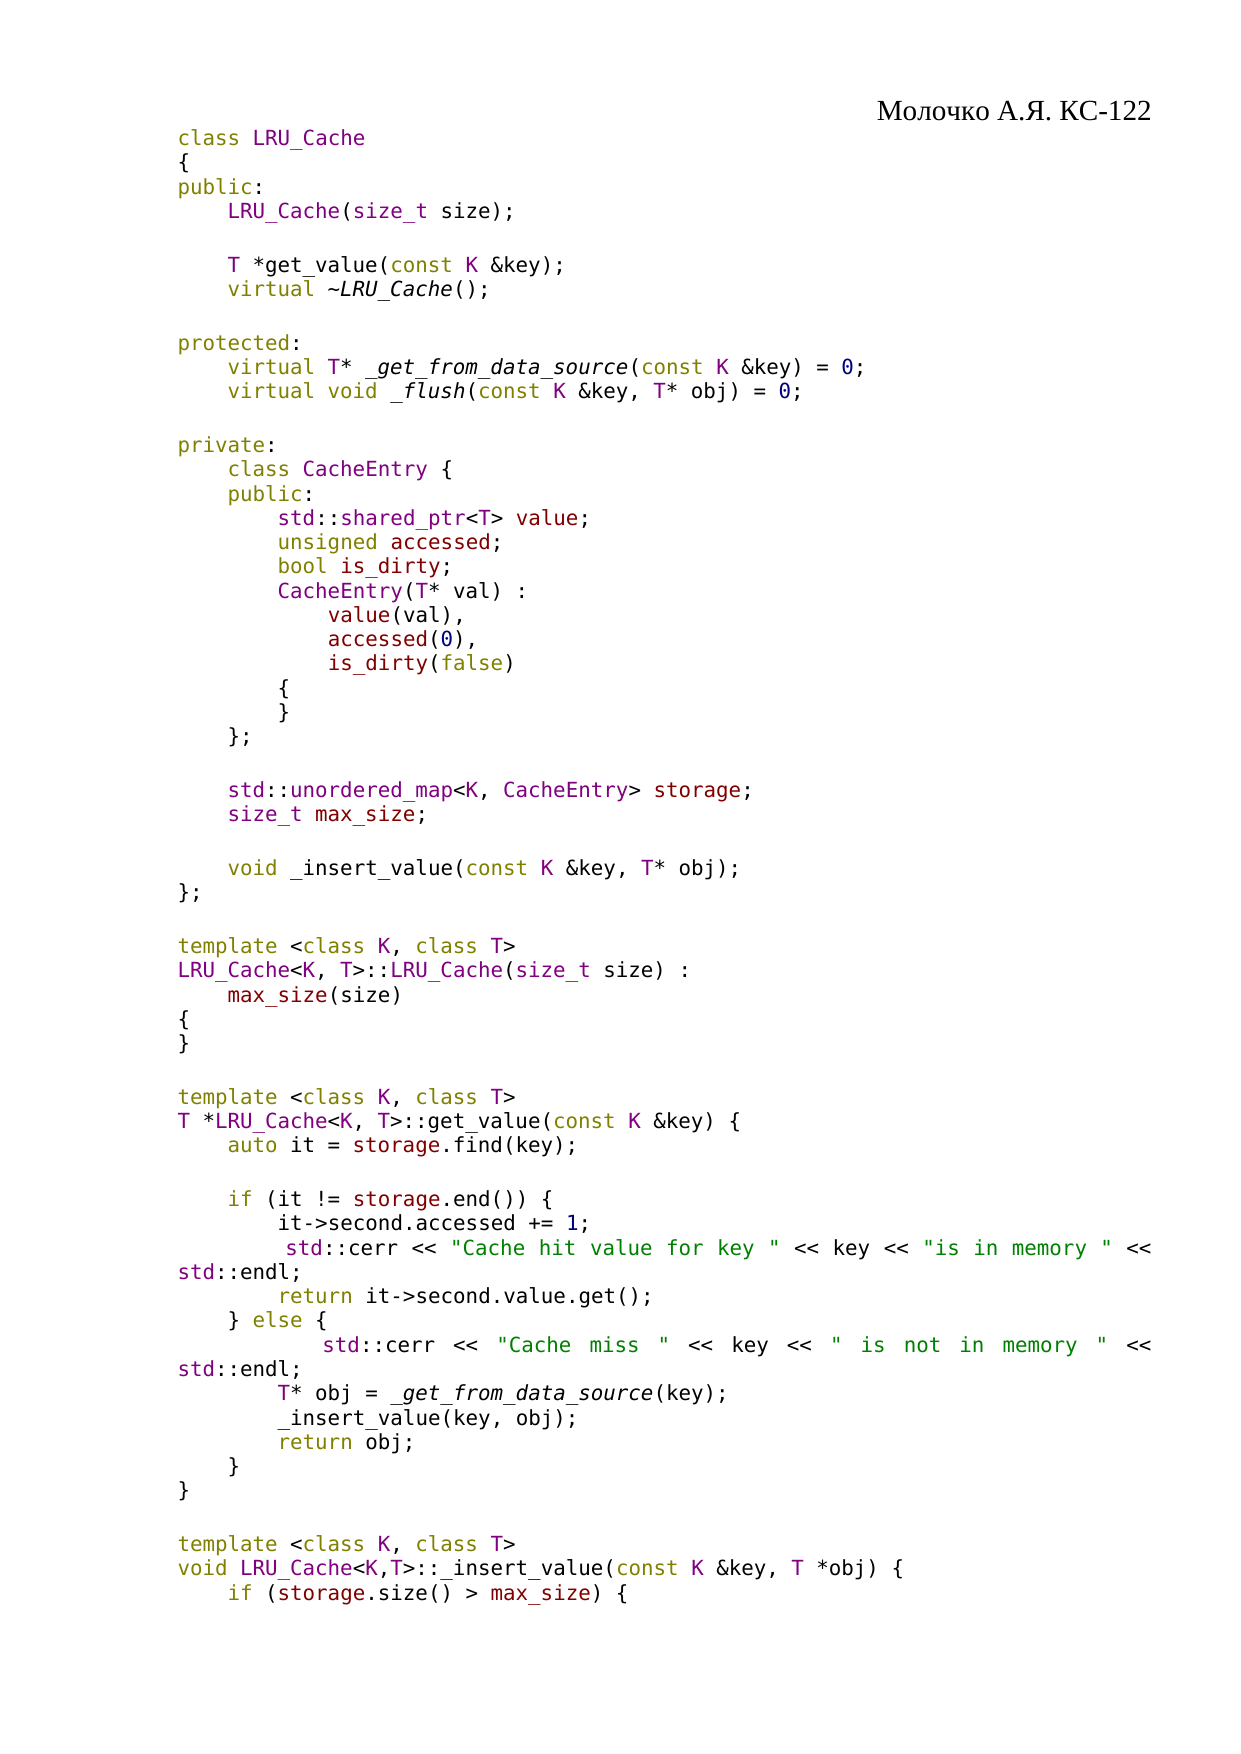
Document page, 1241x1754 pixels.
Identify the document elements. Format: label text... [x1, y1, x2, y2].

text private: [177, 433, 1152, 457]
text unsigned accessed; [177, 530, 1152, 554]
text } [177, 700, 1152, 724]
text { [177, 1007, 1152, 1031]
text public: [177, 482, 1152, 506]
text { [177, 150, 1152, 175]
text std::cerr << "Cache miss " << key << " is not in memory " << std::endl; [177, 1333, 1152, 1381]
text class LRU_Cache [177, 126, 1152, 150]
text if (it != storage.end()) { [177, 1187, 1152, 1211]
text _insert_value(key, obj); [177, 1406, 1152, 1430]
text template <class K, class T> [177, 934, 1152, 958]
text max_size(size) [177, 983, 1152, 1007]
text } else { [177, 1308, 1152, 1333]
text T* obj = _get_from_data_source(key); [177, 1381, 1152, 1406]
text virtual ~LRU_Cache(); [177, 277, 1152, 301]
text CacheEntry(T* val) : [177, 579, 1152, 603]
text size_t max_size; [177, 802, 1152, 827]
text virtual void _flush(const K &key, T* obj) = 0; [177, 379, 1152, 403]
text LRU_Cache(size_t size); [177, 199, 1152, 223]
text virtual T* _get_from_data_source(const K &key) = 0; [177, 355, 1152, 379]
text } [177, 1031, 1152, 1055]
text return obj; [177, 1430, 1152, 1454]
text value(val), [177, 603, 1152, 627]
text LRU_Cache<K, T>::LRU_Cache(size_t size) : [177, 958, 1152, 983]
text template <class K, class T> [177, 1085, 1152, 1109]
text accessed(0), [177, 627, 1152, 651]
text class CacheEntry { [177, 457, 1152, 482]
text }; [177, 880, 1152, 904]
text auto it = storage.find(key); [177, 1133, 1152, 1158]
text bool is_dirty; [177, 554, 1152, 579]
text }; [177, 724, 1152, 748]
text void LRU_Cache<K,T>::_insert_value(const K &key, T *obj) { [177, 1556, 1152, 1581]
text public: [177, 175, 1152, 199]
text protected: [177, 331, 1152, 355]
text T *LRU_Cache<K, T>::get_value(const K &key) { [177, 1109, 1152, 1133]
text template <class K, class T> [177, 1532, 1152, 1556]
text std::shared_ptr<T> value; [177, 506, 1152, 530]
text if (storage.size() > max_size) { [177, 1581, 1152, 1605]
text } [177, 1478, 1152, 1503]
text { [177, 676, 1152, 700]
text is_dirty(false) [177, 651, 1152, 676]
text T *get_value(const K &key); [177, 253, 1152, 277]
text void _insert_value(const K &key, T* obj); [177, 856, 1152, 880]
text } [177, 1454, 1152, 1478]
text it->second.accessed += 1; [177, 1211, 1152, 1236]
text return it->second.value.get(); [177, 1284, 1152, 1308]
text std::cerr << "Cache hit value for key " << key << "is in memory " << std::endl; [177, 1236, 1152, 1284]
text std::unordered_map<K, CacheEntry> storage; [177, 778, 1152, 802]
